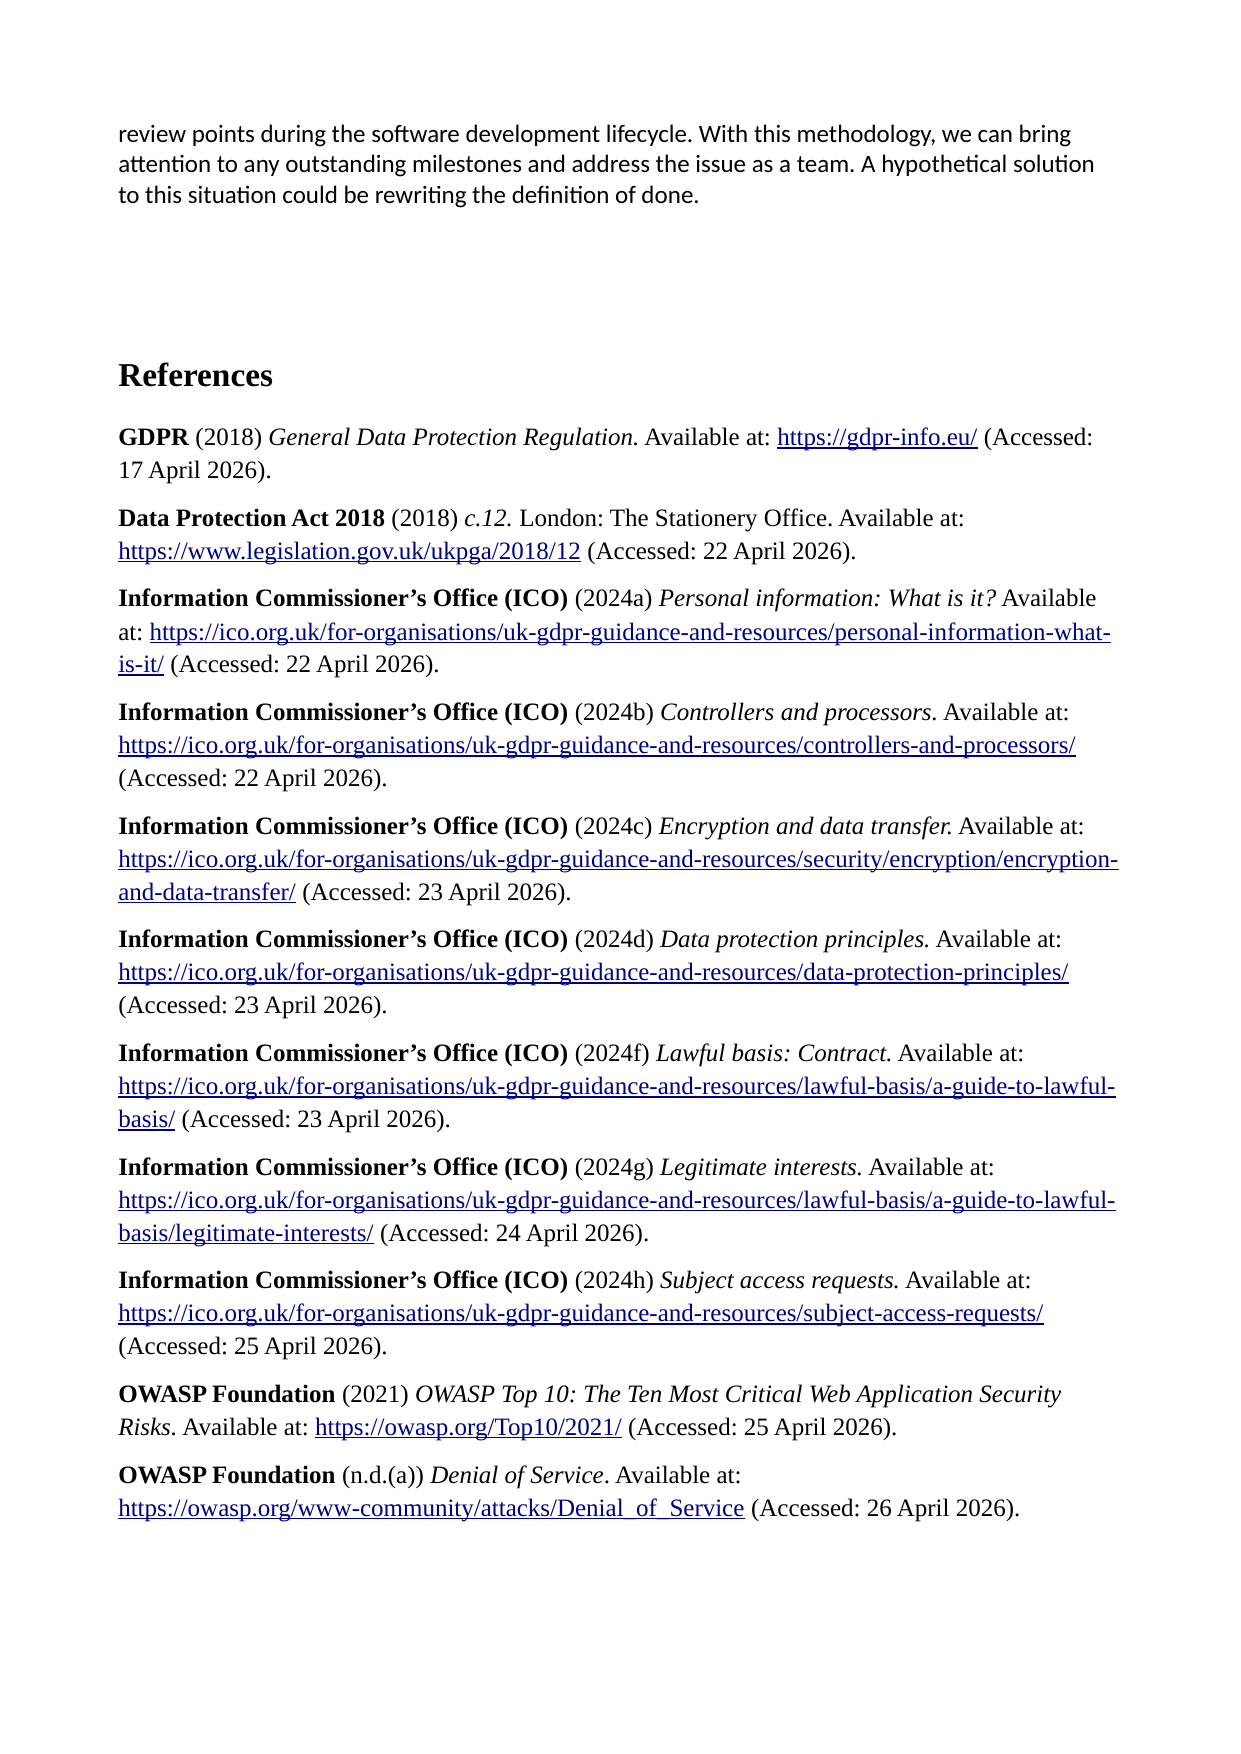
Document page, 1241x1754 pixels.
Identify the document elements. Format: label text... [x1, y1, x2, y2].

text Information Commissioner’s Office (ICO) (2024d) Data protection principles. Available at: https://ico.org.uk/for-organisations/uk-gdpr-guidance-and-resources/data-protection-principles/ (Accessed: 23 April 2026). [118, 924, 1122, 1019]
text OWASP Foundation (n.d.(a)) Denial of Service. Available at: https://owasp.org/www-community/attacks/Denial_of_Service (Accessed: 26 April 2026). [118, 1460, 1122, 1521]
text Information Commissioner’s Office (ICO) (2024g) Legitimate interests. Available at: https://ico.org.uk/for-organisations/uk-gdpr-guidance-and-resources/lawful-basis/a-guide-to-lawful-basis/legitimate-interests/ (Accessed: 24 April 2026). [118, 1152, 1122, 1247]
text Information Commissioner’s Office (ICO) (2024c) Encryption and data transfer. Available at: https://ico.org.uk/for-organisations/uk-gdpr-guidance-and-resources/security/encryption/encryption-and-data-transfer/ (Accessed: 23 April 2026). [118, 811, 1122, 906]
text review points during the software development lifecycle. With this methodology, we can bring attention to any outstanding milestones and address the issue as a team. A hypothetical solution to this situation could be rewriting the definition of done. [118, 118, 1122, 210]
text Information Commissioner’s Office (ICO) (2024a) Personal information: What is it? Available at: https://ico.org.uk/for-organisations/uk-gdpr-guidance-and-resources/personal-information-what-is-it/ (Accessed: 22 April 2026). [118, 583, 1122, 678]
text Information Commissioner’s Office (ICO) (2024b) Controllers and processors. Available at: https://ico.org.uk/for-organisations/uk-gdpr-guidance-and-resources/controllers-and-processors/ (Accessed: 22 April 2026). [118, 697, 1122, 792]
text Information Commissioner’s Office (ICO) (2024h) Subject access requests. Available at: https://ico.org.uk/for-organisations/uk-gdpr-guidance-and-resources/subject-access-requests/ (Accessed: 25 April 2026). [118, 1265, 1122, 1360]
text GDPR (2018) General Data Protection Regulation. Available at: https://gdpr-info.eu/ (Accessed: 17 April 2026). [118, 422, 1122, 484]
text References [118, 355, 1122, 393]
text Information Commissioner’s Office (ICO) (2024f) Lawful basis: Contract. Available at: https://ico.org.uk/for-organisations/uk-gdpr-guidance-and-resources/lawful-basis/a-guide-to-lawful-basis/ (Accessed: 23 April 2026). [118, 1038, 1122, 1133]
text Data Protection Act 2018 (2018) c.12. London: The Stationery Office. Available at: https://www.legislation.gov.uk/ukpga/2018/12 (Accessed: 22 April 2026). [118, 503, 1122, 565]
text OWASP Foundation (2021) OWASP Top 10: The Ten Most Critical Web Application Security Risks. Available at: https://owasp.org/Top10/2021/ (Accessed: 25 April 2026). [118, 1379, 1122, 1441]
